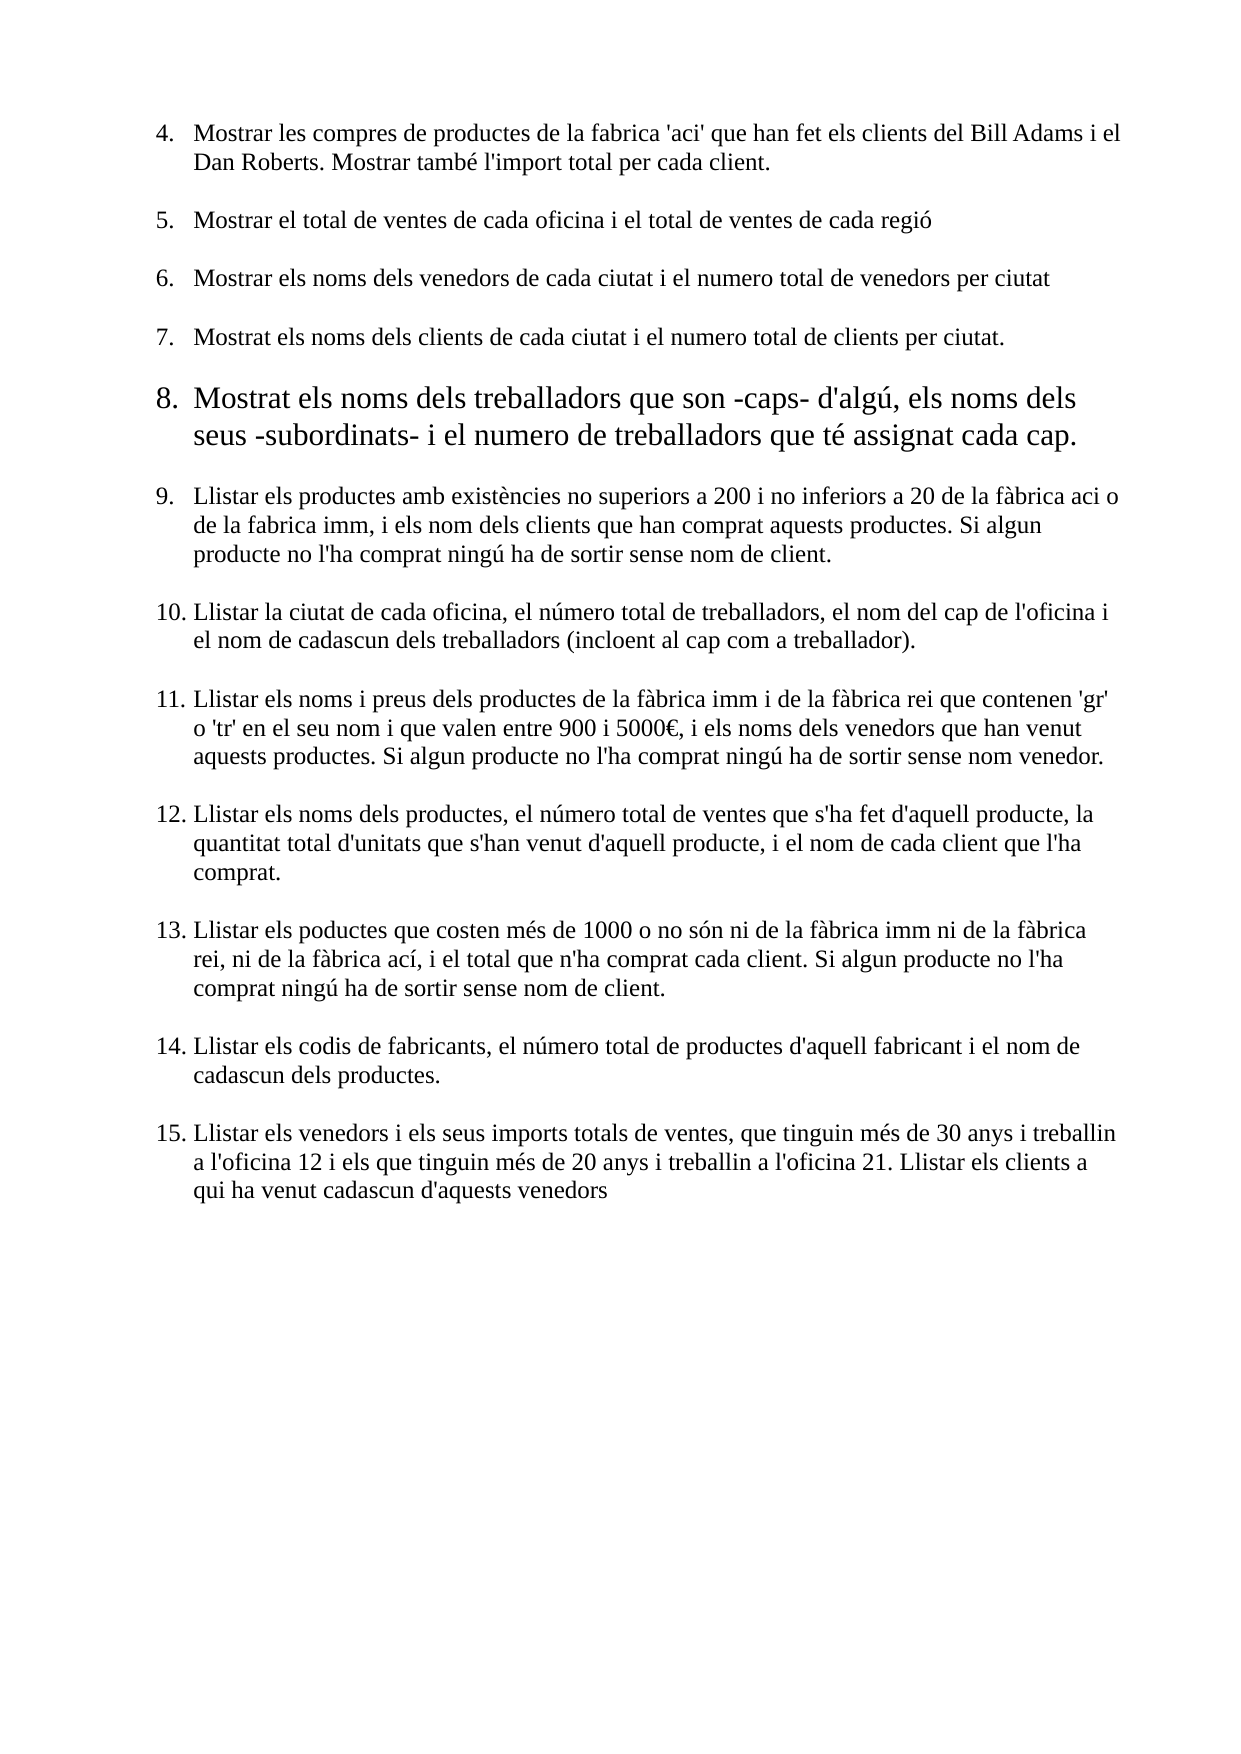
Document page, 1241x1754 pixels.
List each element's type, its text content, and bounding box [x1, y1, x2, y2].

list Llistar la ciutat de cada oficina, el número total de treballadors, el nom del cap de l'oficina i el nom de cadascun dels treballadors (incloent al cap com a treballador). [156, 597, 1122, 654]
list Mostrat els noms dels clients de cada ciutat i el numero total de clients per ciutat. [156, 322, 1122, 350]
list Llistar els noms i preus dels productes de la fàbrica imm i de la fàbrica rei que contenen 'gr' o 'tr' en el seu nom i que valen entre 900 i 5000€, i els noms dels venedors que han venut aquests productes. Si algun producte no l'ha comprat ningú ha de sortir sense nom venedor. [156, 684, 1122, 770]
list Llistar els poductes que costen més de 1000 o no són ni de la fàbrica imm ni de la fàbrica rei, ni de la fàbrica ací, i el total que n'ha comprat cada client. Si algun producte no l'ha comprat ningú ha de sortir sense nom de client. [156, 915, 1122, 1002]
list Mostrat els noms dels treballadors que son -caps- d'algú, els noms dels seus -subordinats- i el numero de treballadors que té assignat cada cap. [156, 380, 1122, 452]
list Mostrar el total de ventes de cada oficina i el total de ventes de cada regió [156, 205, 1122, 234]
list Mostrar els noms dels venedors de cada ciutat i el numero total de venedors per ciutat [156, 263, 1122, 292]
list Llistar els productes amb existències no superiors a 200 i no inferiors a 20 de la fàbrica aci o de la fabrica imm, i els nom dels clients que han comprat aquests productes. Si algun producte no l'ha comprat ningú ha de sortir sense nom de client. [156, 481, 1122, 567]
list Llistar els venedors i els seus imports totals de ventes, que tinguin més de 30 anys i treballin a l'oficina 12 i els que tinguin més de 20 anys i treballin a l'oficina 21. Llistar els clients a qui ha venut cadascun d'aquests venedors [156, 1118, 1122, 1204]
list Mostrar les compres de productes de la fabrica 'aci' que han fet els clients del Bill Adams i el Dan Roberts. Mostrar també l'import total per cada client. [156, 118, 1122, 176]
list Llistar els codis de fabricants, el número total de productes d'aquell fabricant i el nom de cadascun dels productes. [156, 1031, 1122, 1088]
list Llistar els noms dels productes, el número total de ventes que s'ha fet d'aquell producte, la quantitat total d'unitats que s'han venut d'aquell producte, i el nom de cada client que l'ha comprat. [156, 799, 1122, 886]
